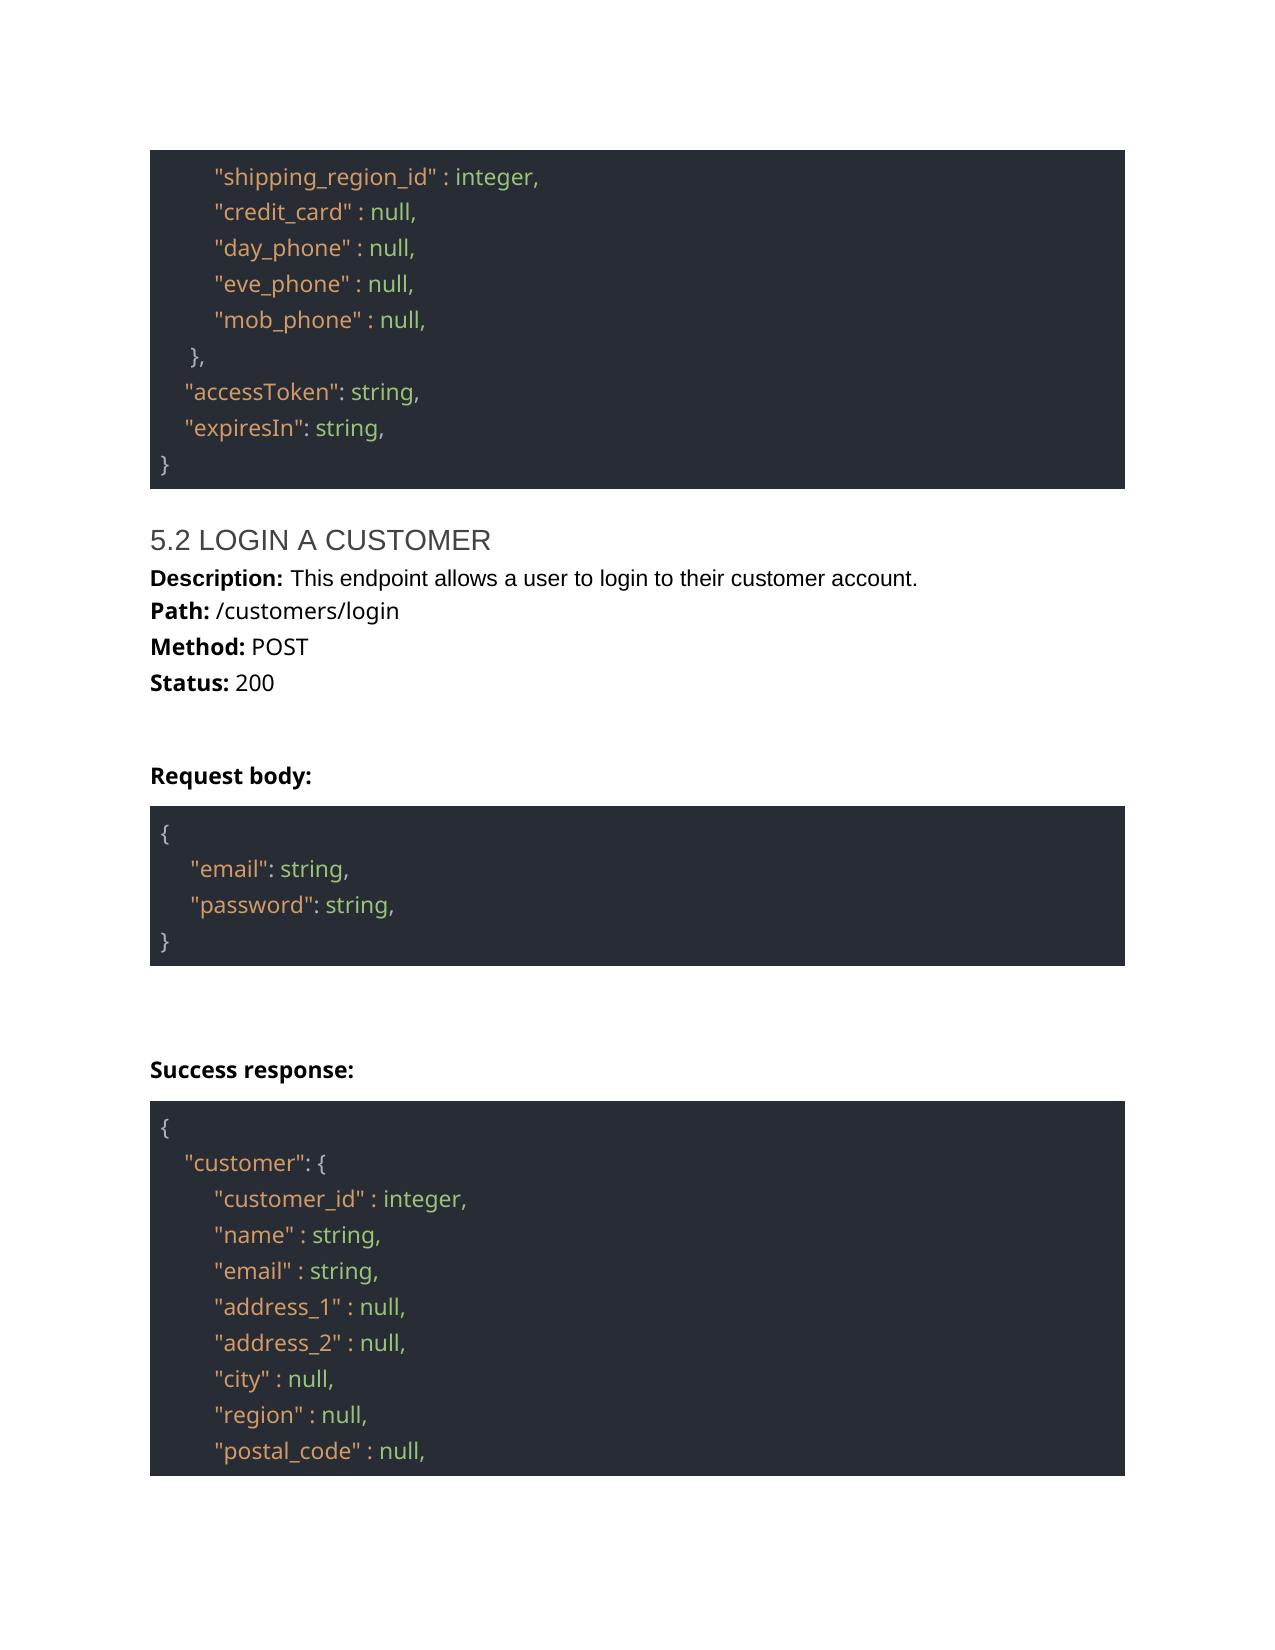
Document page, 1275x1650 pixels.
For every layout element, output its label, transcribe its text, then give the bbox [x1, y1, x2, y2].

text Request body: [150, 759, 1125, 791]
text Status: 200 [150, 667, 1125, 698]
text Method: POST [150, 631, 1125, 662]
text Success response: [150, 1054, 1125, 1085]
table_header "shipping_region_id" : integer, "credit_card" : null, "day_phone" : null, "eve_phone" : null, "mob_phone" : null, }, "accessToken": string, "expiresIn": string, } [150, 150, 1125, 489]
table_header { "customer": { "customer_id" : integer, "name" : string, "email" : string, "address_1" : null, "address_2" : null, "city" : null, "region" : null, "postal_code" : null, [150, 1101, 1125, 1476]
table_header { "email": string, "password": string, } [150, 806, 1125, 966]
text Description: This endpoint allows a user to login to their customer account. [150, 565, 1125, 591]
subtitle 5.2 LOGIN A CUSTOMER [150, 523, 1125, 556]
text Path: /customers/login [150, 595, 1125, 626]
